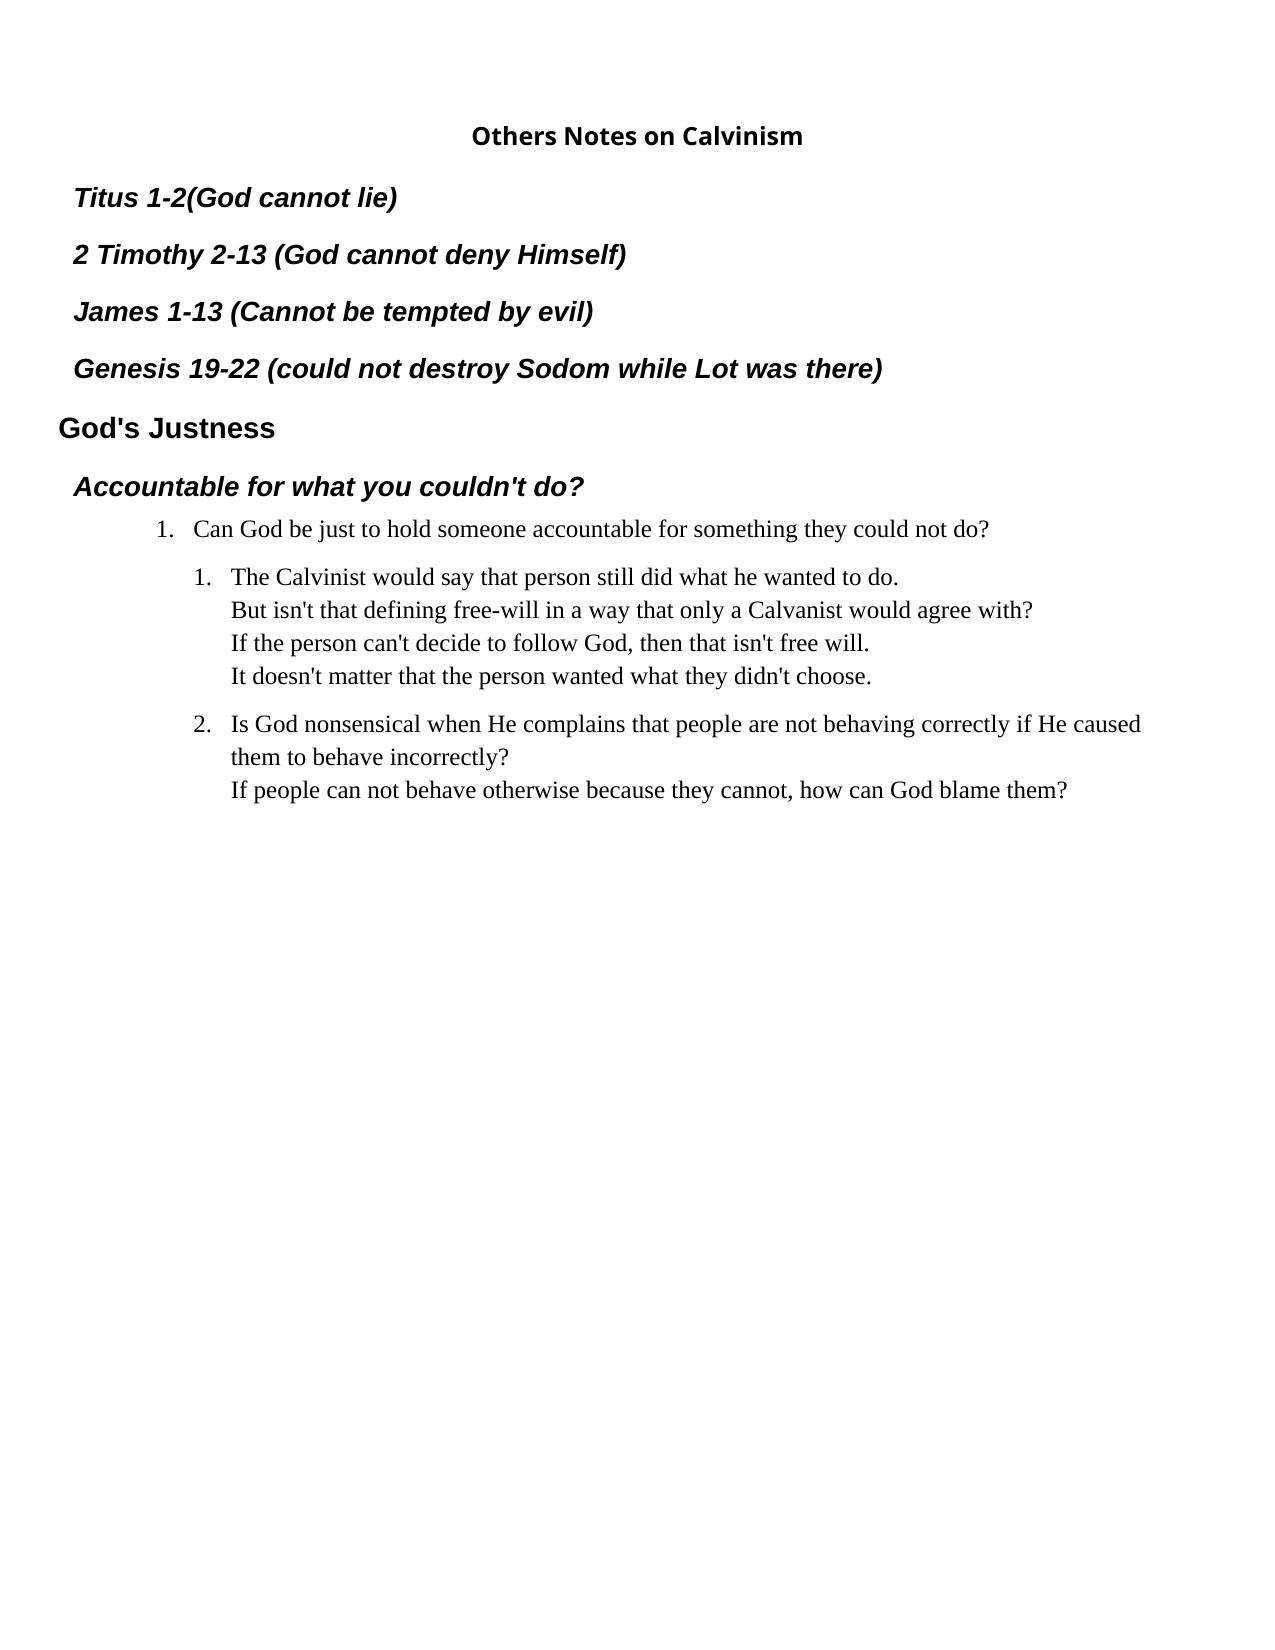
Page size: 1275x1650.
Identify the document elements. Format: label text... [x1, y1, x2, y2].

subtitle God's Justness [58, 411, 1157, 445]
list The Calvinist would say that person still did what he wanted to do. But isn't that defining free-will in a way that only a Calvanist would agree with? If the person can't decide to follow God, then that isn't free will. It doesn't matter that the person wanted what they didn't choose. [193, 562, 1157, 690]
subtitle Titus 1-2(God cannot lie) [73, 182, 1157, 213]
list Is God nonsensical when He complains that people are not behaving correctly if He caused them to behave incorrectly? If people can not behave otherwise because they cannot, how can God blame them? [193, 709, 1157, 803]
subtitle 2 Timothy 2-13 (God cannot deny Himself) [73, 238, 1157, 270]
subtitle Accountable for what you couldn't do? [73, 470, 1157, 502]
list Can God be just to hold someone accountable for something they could not do? [156, 514, 1157, 543]
subtitle James 1-13 (Cannot be tempted by evil) [73, 295, 1157, 327]
subtitle Genesis 19-22 (could not destroy Sodom while Lot was there) [73, 352, 1157, 384]
